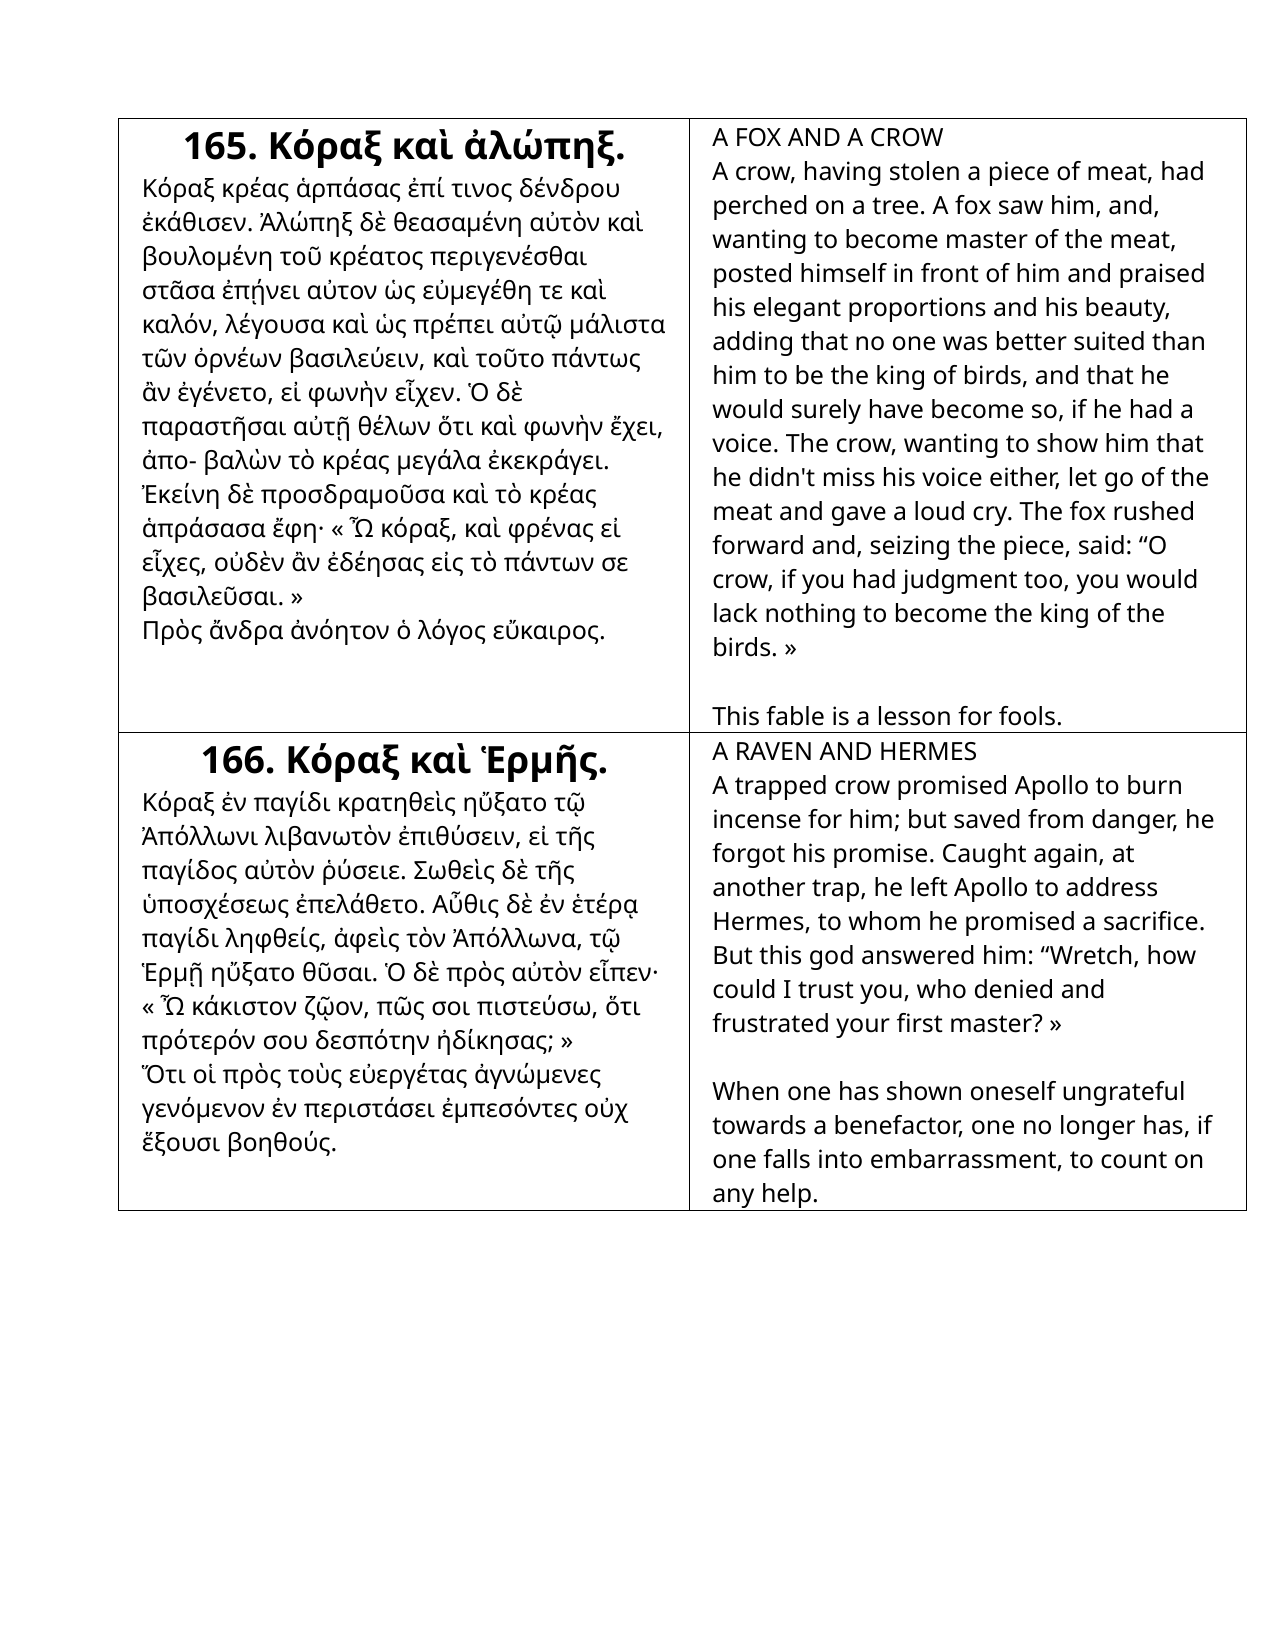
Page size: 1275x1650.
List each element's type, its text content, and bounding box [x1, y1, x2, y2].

table_cell A FOX AND A CROW A crow, having stolen a piece of meat, had perched on a tree. A fox saw him, and, wanting to become master of the meat, posted himself in front of him and praised his elegant proportions and his beauty, adding that no one was better suited than him to be the king of birds, and that he would surely have become so, if he had a voice. The crow, wanting to show him that he didn't miss his voice either, let go of the meat and gave a loud cry. The fox rushed forward and, seizing the piece, said: “O crow, if you had judgment too, you would lack nothing to become the king of the birds. » This fable is a lesson for fools. [690, 119, 1246, 732]
table_cell 166. Κόραξ καὶ Ἑρμῆς. Κόραξ ἐν παγίδι κρατηθεὶς ηὔξατο τῷ Ἀπόλλωνι λιβανωτὸν ἐπιθύσειν, εἰ τῆς παγίδος αὐτὸν ῥύσειε. Σωθεὶς δὲ τῆς ὑποσχέσεως ἐπελάθετο. Αὖθις δὲ ἐν ἑτέρᾳ παγίδι ληφθείς, ἀφεὶς τὸν Ἀπόλλωνα, τῷ Ἑρμῇ ηὔξατο θῦσαι. Ὁ δὲ πρὸς αὐτὸν εἶπεν· « Ὦ κάκιστον ζῷον, πῶς σοι πιστεύσω, ὅτι πρότερόν σου δεσπότην ἠδίκησας; » Ὅτι οἱ πρὸς τοὺς εὐεργέτας ἀγνώμενες γενόμενον ἐν περιστάσει ἐμπεσόντες οὐχ ἕξουσι βοηθούς. [119, 733, 689, 1210]
table_cell A RAVEN AND HERMES A trapped crow promised Apollo to burn incense for him; but saved from danger, he forgot his promise. Caught again, at another trap, he left Apollo to address Hermes, to whom he promised a sacrifice. But this god answered him: “Wretch, how could I trust you, who denied and frustrated your first master? » When one has shown oneself ungrateful towards a benefactor, one no longer has, if one falls into embarrassment, to count on any help. [690, 733, 1246, 1210]
table_cell 165. Κόραξ καὶ ἀλώπηξ. Κόραξ κρέας ἁρπάσας ἐπί τινος δένδρου ἐκάθισεν. Ἀλώπηξ δὲ θεασαμένη αὐτὸν καὶ βουλομένη τοῦ κρέατος περιγενέσθαι στᾶσα ἐπῄνει αὐτον ὡς εὐμεγέθη τε καὶ καλόν, λέγουσα καὶ ὡς πρέπει αὐτῷ μάλιστα τῶν ὀρνέων βασιλεύειν, καὶ τοῦτο πάντως ἂν ἐγένετο, εἰ φωνὴν εἶχεν. Ὁ δὲ παραστῆσαι αὐτῇ θέλων ὅτι καὶ φωνὴν ἔχει, ἀπο- βαλὼν τὸ κρέας μεγάλα ἐκεκράγει. Ἐκείνη δὲ προσδραμοῦσα καὶ τὸ κρέας ἁπράσασα ἔφη· « Ὦ κόραξ, καὶ φρένας εἰ εἶχες, οὐδὲν ἂν ἐδέησας εἰς τὸ πάντων σε βασιλεῦσαι. » Πρὸς ἄνδρα ἀνόητον ὁ λόγος εὔκαιρος. [119, 119, 689, 732]
